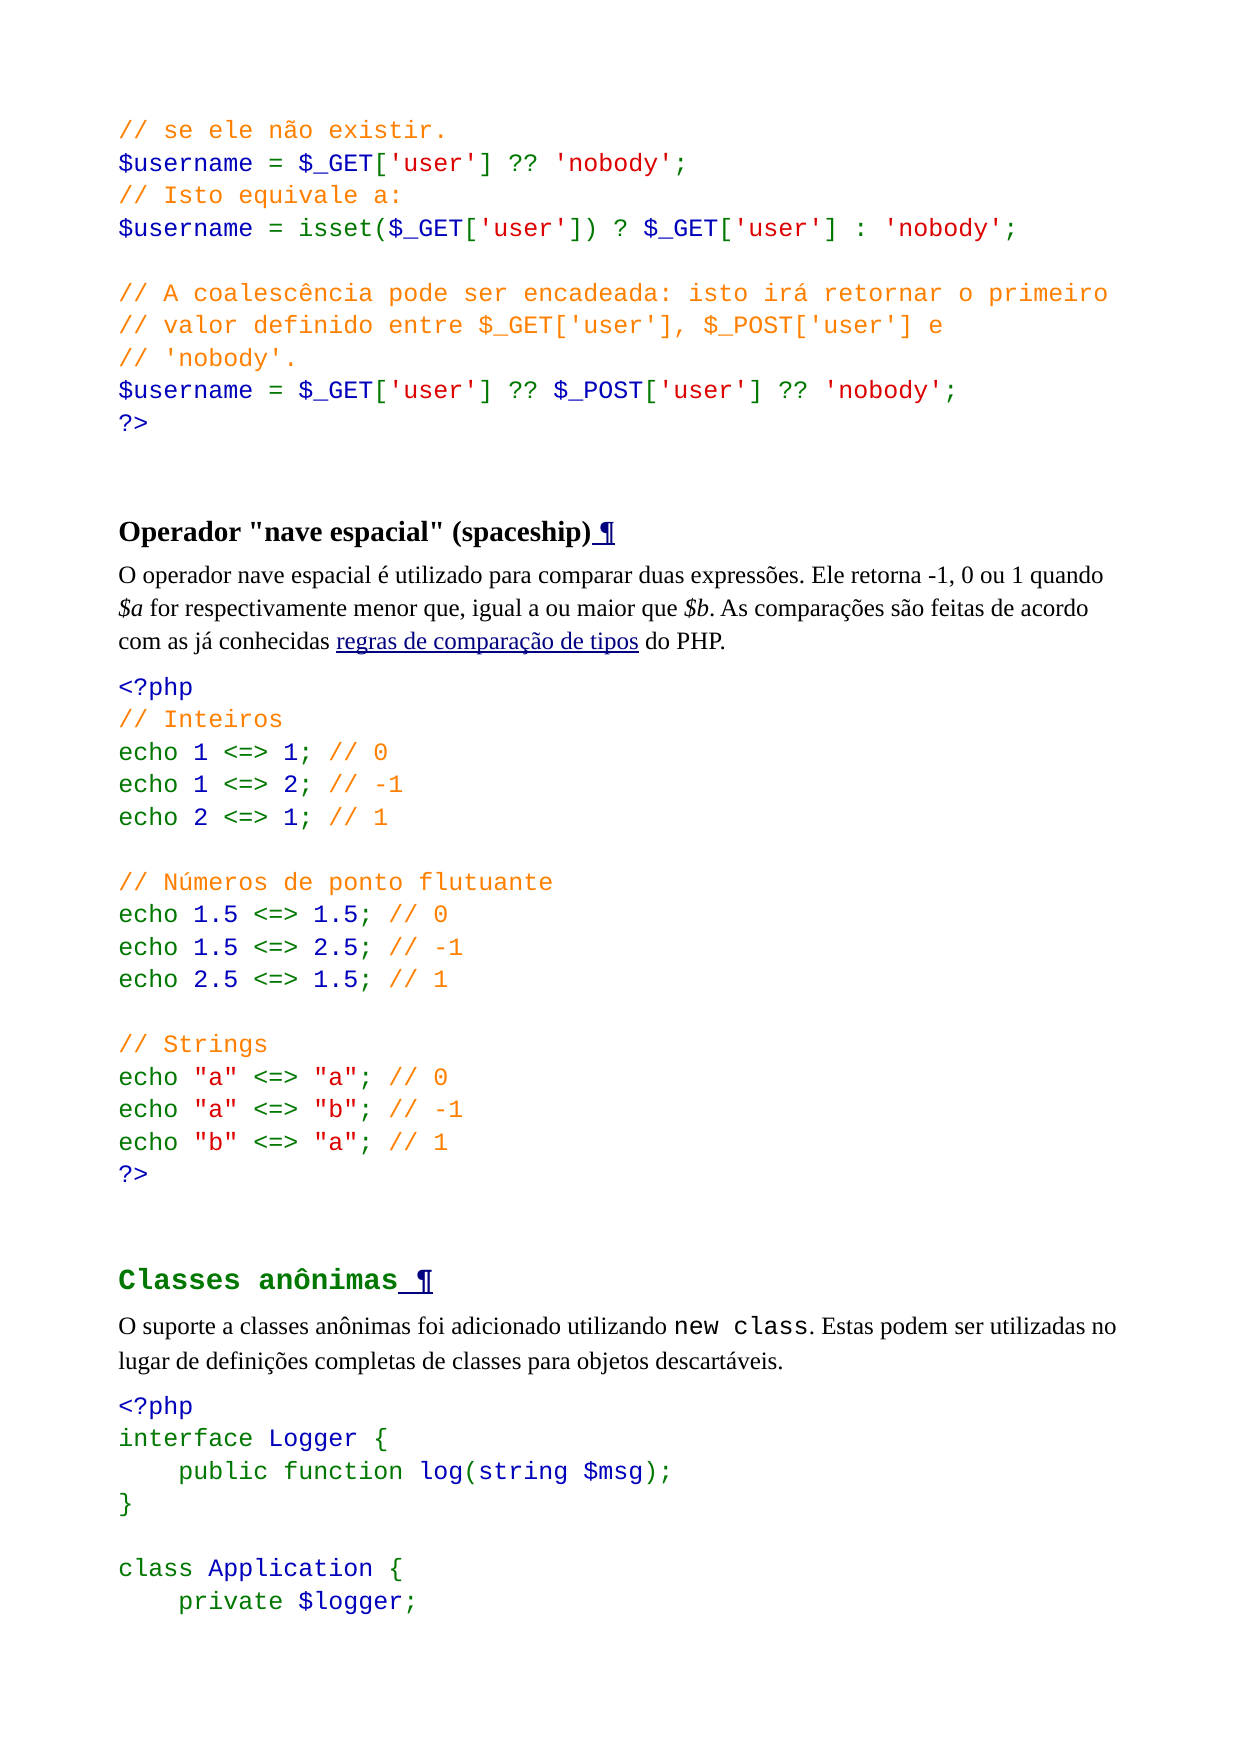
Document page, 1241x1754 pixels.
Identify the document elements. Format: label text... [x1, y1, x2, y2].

text O operador nave espacial é utilizado para comparar duas expressões. Ele retorna -1, 0 ou 1 quando $a for respectivamente menor que, igual a ou maior que $b. As comparações são feitas de acordo com as já conhecidas regras de comparação de tipos do PHP. [118, 560, 1122, 655]
text O suporte a classes anônimas foi adicionado utilizando new class. Estas podem ser utilizadas no lugar de definições completas de classes para objetos descartáveis. [118, 1311, 1122, 1375]
text <?php interface Logger { public function log(string $msg); } class Application { private $logger; [118, 1393, 1122, 1617]
text // se ele não existir. $username = $_GET['user'] ?? 'nobody'; // Isto equivale a: $username = isset($_GET['user']) ? $_GET['user'] : 'nobody'; // A coalescência pode ser encadeada: isto irá retornar o primeiro // valor definido entre $_GET['user'], $_POST['user'] e // 'nobody'. $username = $_GET['user'] ?? $_POST['user'] ?? 'nobody'; ?> [118, 118, 1122, 439]
subtitle Operador "nave espacial" (spaceship) ¶ [118, 514, 1122, 548]
text <?php // Inteiros echo 1 <=> 1; // 0 echo 1 <=> 2; // -1 echo 2 <=> 1; // 1 // Números de ponto flutuante echo 1.5 <=> 1.5; // 0 echo 1.5 <=> 2.5; // -1 echo 2.5 <=> 1.5; // 1 // Strings echo "a" <=> "a"; // 0 echo "a" <=> "b"; // -1 echo "b" <=> "a"; // 1 ?> [118, 674, 1122, 1190]
subtitle Classes anônimas ¶ [118, 1265, 1122, 1298]
